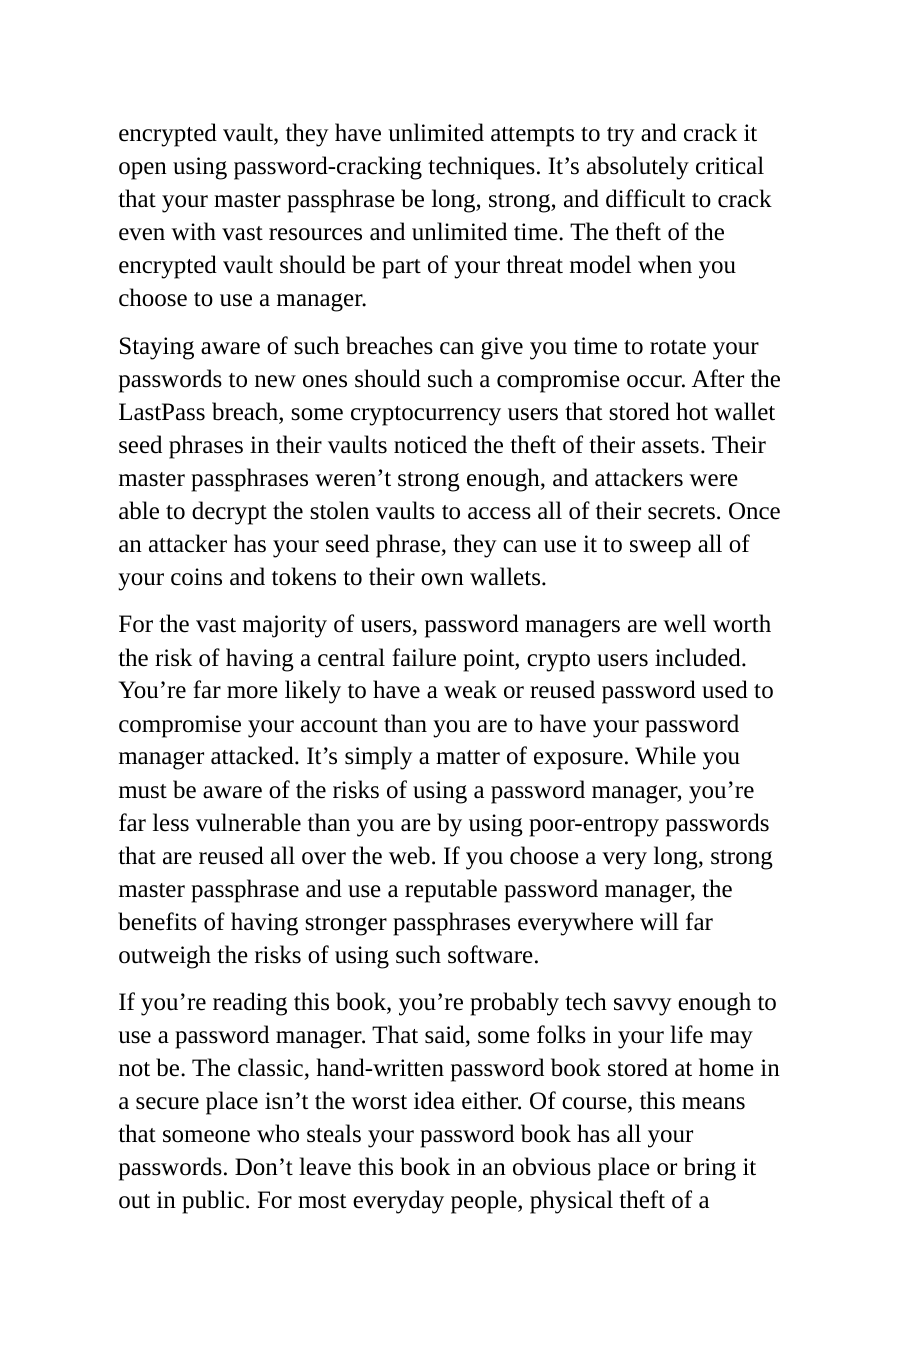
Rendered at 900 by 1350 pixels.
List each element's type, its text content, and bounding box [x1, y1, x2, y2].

text For the vast majority of users, password managers are well worth the risk of having a central failure point, crypto users included. You’re far more likely to have a weak or reused password used to compromise your account than you are to have your password manager attacked. It’s simply a matter of exposure. While you must be aware of the risks of using a password manager, you’re far less vulnerable than you are by using poor-entropy passwords that are reused all over the web. If you choose a very long, strong master passphrase and use a reputable password manager, the benefits of having stronger passphrases everywhere will far outweigh the risks of using such software. [118, 609, 782, 968]
text Staying aware of such breaches can give you time to rotate your passwords to new ones should such a compromise occur. After the LastPass breach, some cryptocurrency users that stored hot wallet seed phrases in their vaults noticed the theft of their assets. Their master passphrases weren’t strong enough, and attackers were able to decrypt the stolen vaults to access all of their secrets. Once an attacker has your seed phrase, they can use it to sweep all of your coins and tokens to their own wallets. [118, 331, 782, 591]
text encrypted vault, they have unlimited attempts to try and crack it open using password-cracking techniques. It’s absolutely critical that your master passphrase be long, strong, and difficult to crack even with vast resources and unlimited time. The theft of the encrypted vault should be part of your threat model when you choose to use a manager. [118, 118, 782, 312]
text If you’re reading this book, you’re probably tech savvy enough to use a password manager. That said, some folks in your life may not be. The classic, hand-written password book stored at home in a secure place isn’t the worst idea either. Of course, this means that someone who steals your password book has all your passwords. Don’t leave this book in an obvious place or bring it out in public. For most everyday people, physical theft of a [118, 987, 782, 1214]
